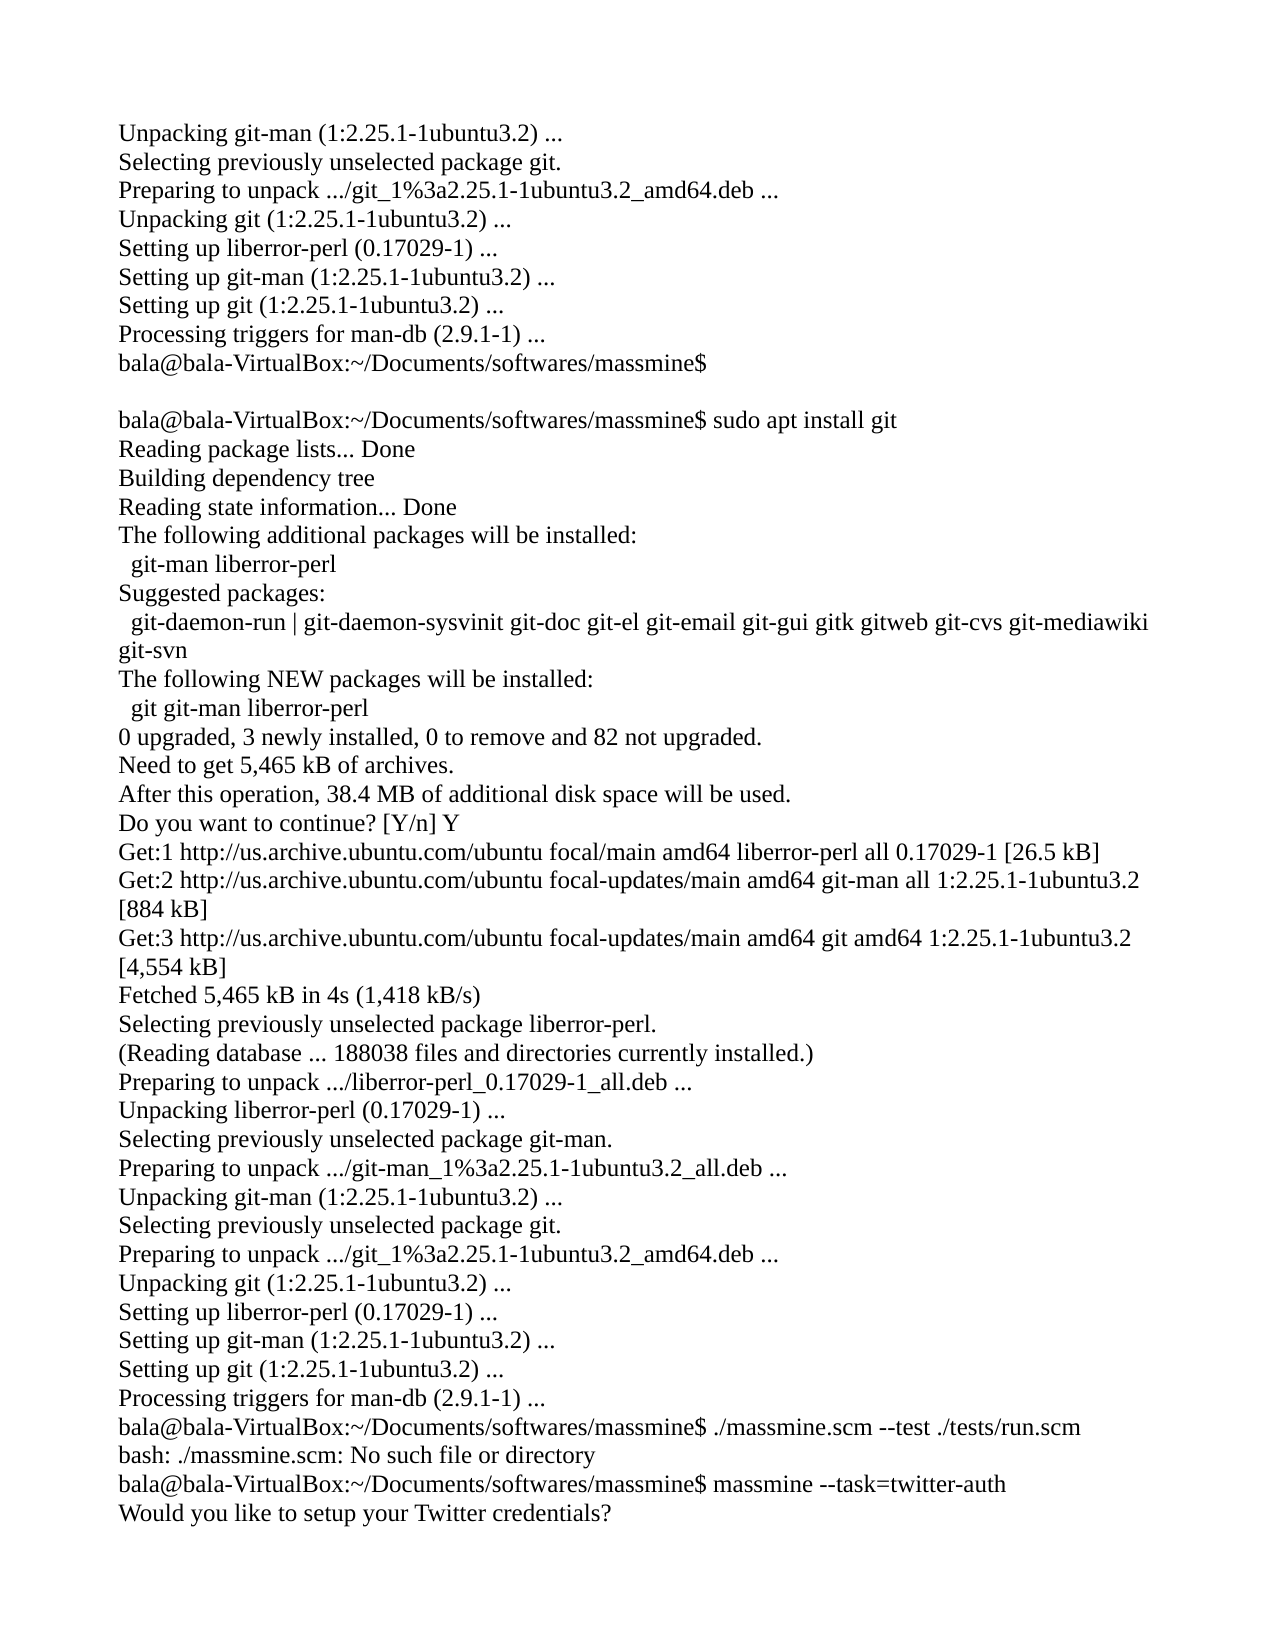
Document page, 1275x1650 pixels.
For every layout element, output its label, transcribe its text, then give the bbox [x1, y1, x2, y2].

text Unpacking git-man (1:2.25.1-1ubuntu3.2) ... [118, 118, 1157, 147]
text git-daemon-run | git-daemon-sysvinit git-doc git-el git-email git-gui gitk gitweb git-cvs git-mediawiki git-svn [118, 607, 1157, 664]
text Setting up git (1:2.25.1-1ubuntu3.2) ... [118, 291, 1157, 319]
text After this operation, 38.4 MB of additional disk space will be used. [118, 779, 1157, 808]
text Unpacking git (1:2.25.1-1ubuntu3.2) ... [118, 1268, 1157, 1297]
text Setting up liberror-perl (0.17029-1) ... [118, 1297, 1157, 1326]
text Setting up git-man (1:2.25.1-1ubuntu3.2) ... [118, 1326, 1157, 1354]
text bash: ./massmine.scm: No such file or directory [118, 1441, 1157, 1469]
text Get:3 http://us.archive.ubuntu.com/ubuntu focal-updates/main amd64 git amd64 1:2.25.1-1ubuntu3.2 [4,554 kB] [118, 923, 1157, 981]
text Preparing to unpack .../git_1%3a2.25.1-1ubuntu3.2_amd64.deb ... [118, 176, 1157, 204]
text Reading state information... Done [118, 492, 1157, 521]
text bala@bala-VirtualBox:~/Documents/softwares/massmine$ ./massmine.scm --test ./tests/run.scm [118, 1412, 1157, 1441]
text The following additional packages will be installed: [118, 521, 1157, 549]
text 0 upgraded, 3 newly installed, 0 to remove and 82 not upgraded. [118, 722, 1157, 751]
text Get:2 http://us.archive.ubuntu.com/ubuntu focal-updates/main amd64 git-man all 1:2.25.1-1ubuntu3.2 [884 kB] [118, 866, 1157, 923]
text Fetched 5,465 kB in 4s (1,418 kB/s) [118, 981, 1157, 1009]
text Need to get 5,465 kB of archives. [118, 751, 1157, 779]
text Get:1 http://us.archive.ubuntu.com/ubuntu focal/main amd64 liberror-perl all 0.17029-1 [26.5 kB] [118, 837, 1157, 866]
text Selecting previously unselected package git-man. [118, 1124, 1157, 1153]
text Selecting previously unselected package liberror-perl. [118, 1009, 1157, 1038]
text Preparing to unpack .../git-man_1%3a2.25.1-1ubuntu3.2_all.deb ... [118, 1153, 1157, 1182]
text Selecting previously unselected package git. [118, 147, 1157, 176]
text bala@bala-VirtualBox:~/Documents/softwares/massmine$ massmine --task=twitter-auth [118, 1469, 1157, 1498]
text Unpacking git-man (1:2.25.1-1ubuntu3.2) ... [118, 1182, 1157, 1211]
text bala@bala-VirtualBox:~/Documents/softwares/massmine$ sudo apt install git [118, 406, 1157, 434]
text Selecting previously unselected package git. [118, 1211, 1157, 1239]
text Would you like to setup your Twitter credentials? [118, 1498, 1157, 1527]
text Setting up git-man (1:2.25.1-1ubuntu3.2) ... [118, 262, 1157, 291]
text Reading package lists... Done [118, 434, 1157, 463]
text The following NEW packages will be installed: [118, 664, 1157, 693]
text Do you want to continue? [Y/n] Y [118, 808, 1157, 837]
text Setting up liberror-perl (0.17029-1) ... [118, 233, 1157, 262]
text bala@bala-VirtualBox:~/Documents/softwares/massmine$ [118, 348, 1157, 377]
text Suggested packages: [118, 578, 1157, 607]
text git-man liberror-perl [118, 549, 1157, 578]
text Building dependency tree [118, 463, 1157, 492]
text Processing triggers for man-db (2.9.1-1) ... [118, 319, 1157, 348]
text Unpacking liberror-perl (0.17029-1) ... [118, 1096, 1157, 1124]
text (Reading database ... 188038 files and directories currently installed.) [118, 1038, 1157, 1067]
text Preparing to unpack .../git_1%3a2.25.1-1ubuntu3.2_amd64.deb ... [118, 1239, 1157, 1268]
text Unpacking git (1:2.25.1-1ubuntu3.2) ... [118, 204, 1157, 233]
text Preparing to unpack .../liberror-perl_0.17029-1_all.deb ... [118, 1067, 1157, 1096]
text git git-man liberror-perl [118, 693, 1157, 722]
text Setting up git (1:2.25.1-1ubuntu3.2) ... [118, 1354, 1157, 1383]
text Processing triggers for man-db (2.9.1-1) ... [118, 1383, 1157, 1412]
